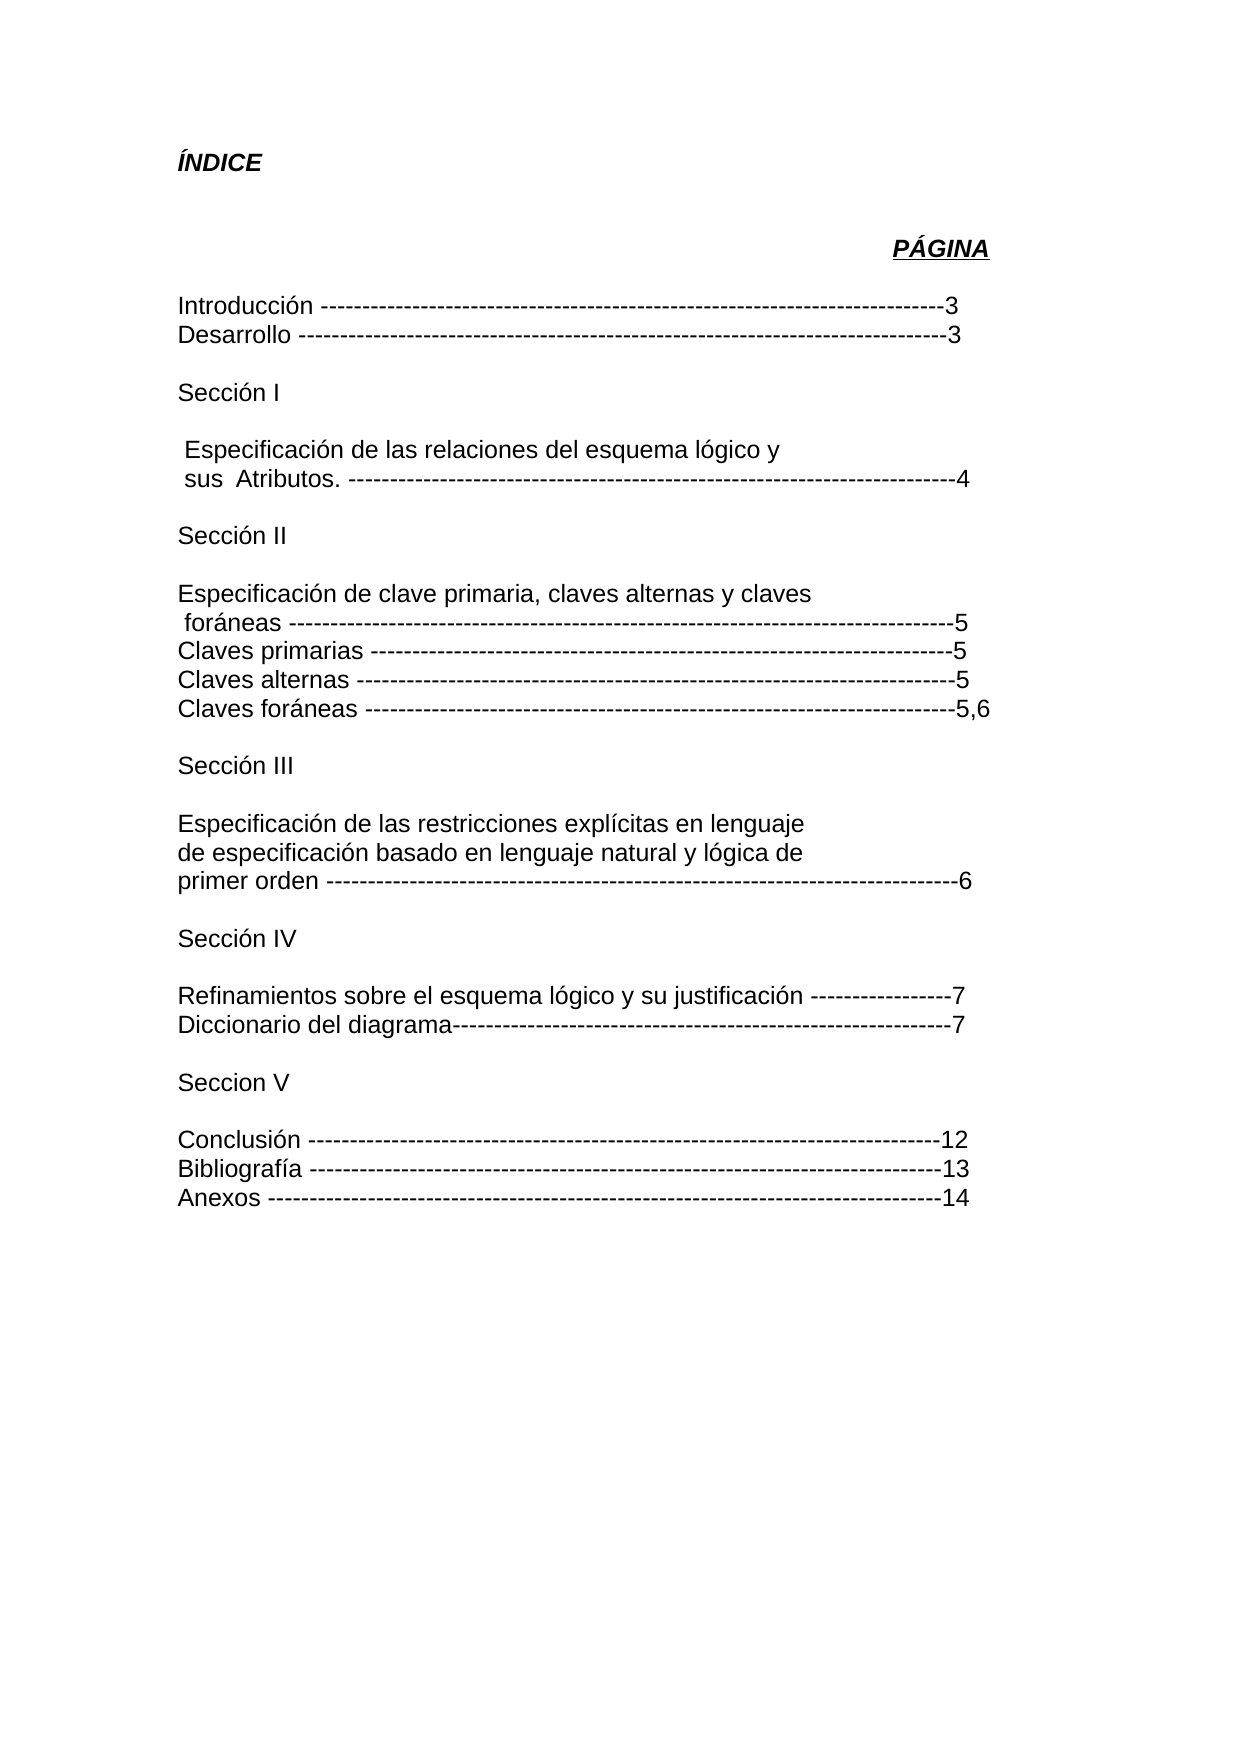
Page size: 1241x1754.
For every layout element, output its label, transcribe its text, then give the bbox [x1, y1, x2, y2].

text foráneas --------------------------------------------------------------------------------5 [177, 608, 1063, 636]
text sus Atributos. -------------------------------------------------------------------------4 [177, 464, 1063, 493]
text Refinamientos sobre el esquema lógico y su justificación -----------------7 [177, 981, 1063, 1010]
text Especificación de las restricciones explícitas en lenguaje [177, 809, 1063, 838]
text Especificación de las relaciones del esquema lógico y [177, 435, 1063, 464]
text Anexos ---------------------------------------------------------------------------------14 [177, 1183, 1063, 1211]
text Especificación de clave primaria, claves alternas y claves [177, 579, 1063, 608]
text PÁGINA [177, 234, 1063, 263]
text Diccionario del diagrama------------------------------------------------------------7 [177, 1010, 1063, 1039]
text Sección II [177, 521, 1063, 550]
text Claves primarias ----------------------------------------------------------------------5 [177, 636, 1063, 665]
text Sección I [177, 378, 1063, 406]
text de especificación basado en lenguaje natural y lógica de [177, 838, 1063, 866]
text Introducción ---------------------------------------------------------------------------3 [177, 291, 1063, 320]
text Claves foráneas -----------------------------------------------------------------------5,6 [177, 694, 1063, 723]
text Conclusión ----------------------------------------------------------------------------12 [177, 1125, 1063, 1154]
text Sección III [177, 751, 1063, 780]
text Seccion V [177, 1068, 1063, 1096]
text Desarrollo ------------------------------------------------------------------------------3 [177, 320, 1063, 349]
text Claves alternas ------------------------------------------------------------------------5 [177, 665, 1063, 694]
text ÍNDICE [177, 148, 1063, 176]
text Sección IV [177, 924, 1063, 953]
text Bibliografía ----------------------------------------------------------------------------13 [177, 1154, 1063, 1183]
text primer orden ----------------------------------------------------------------------------6 [177, 866, 1063, 895]
